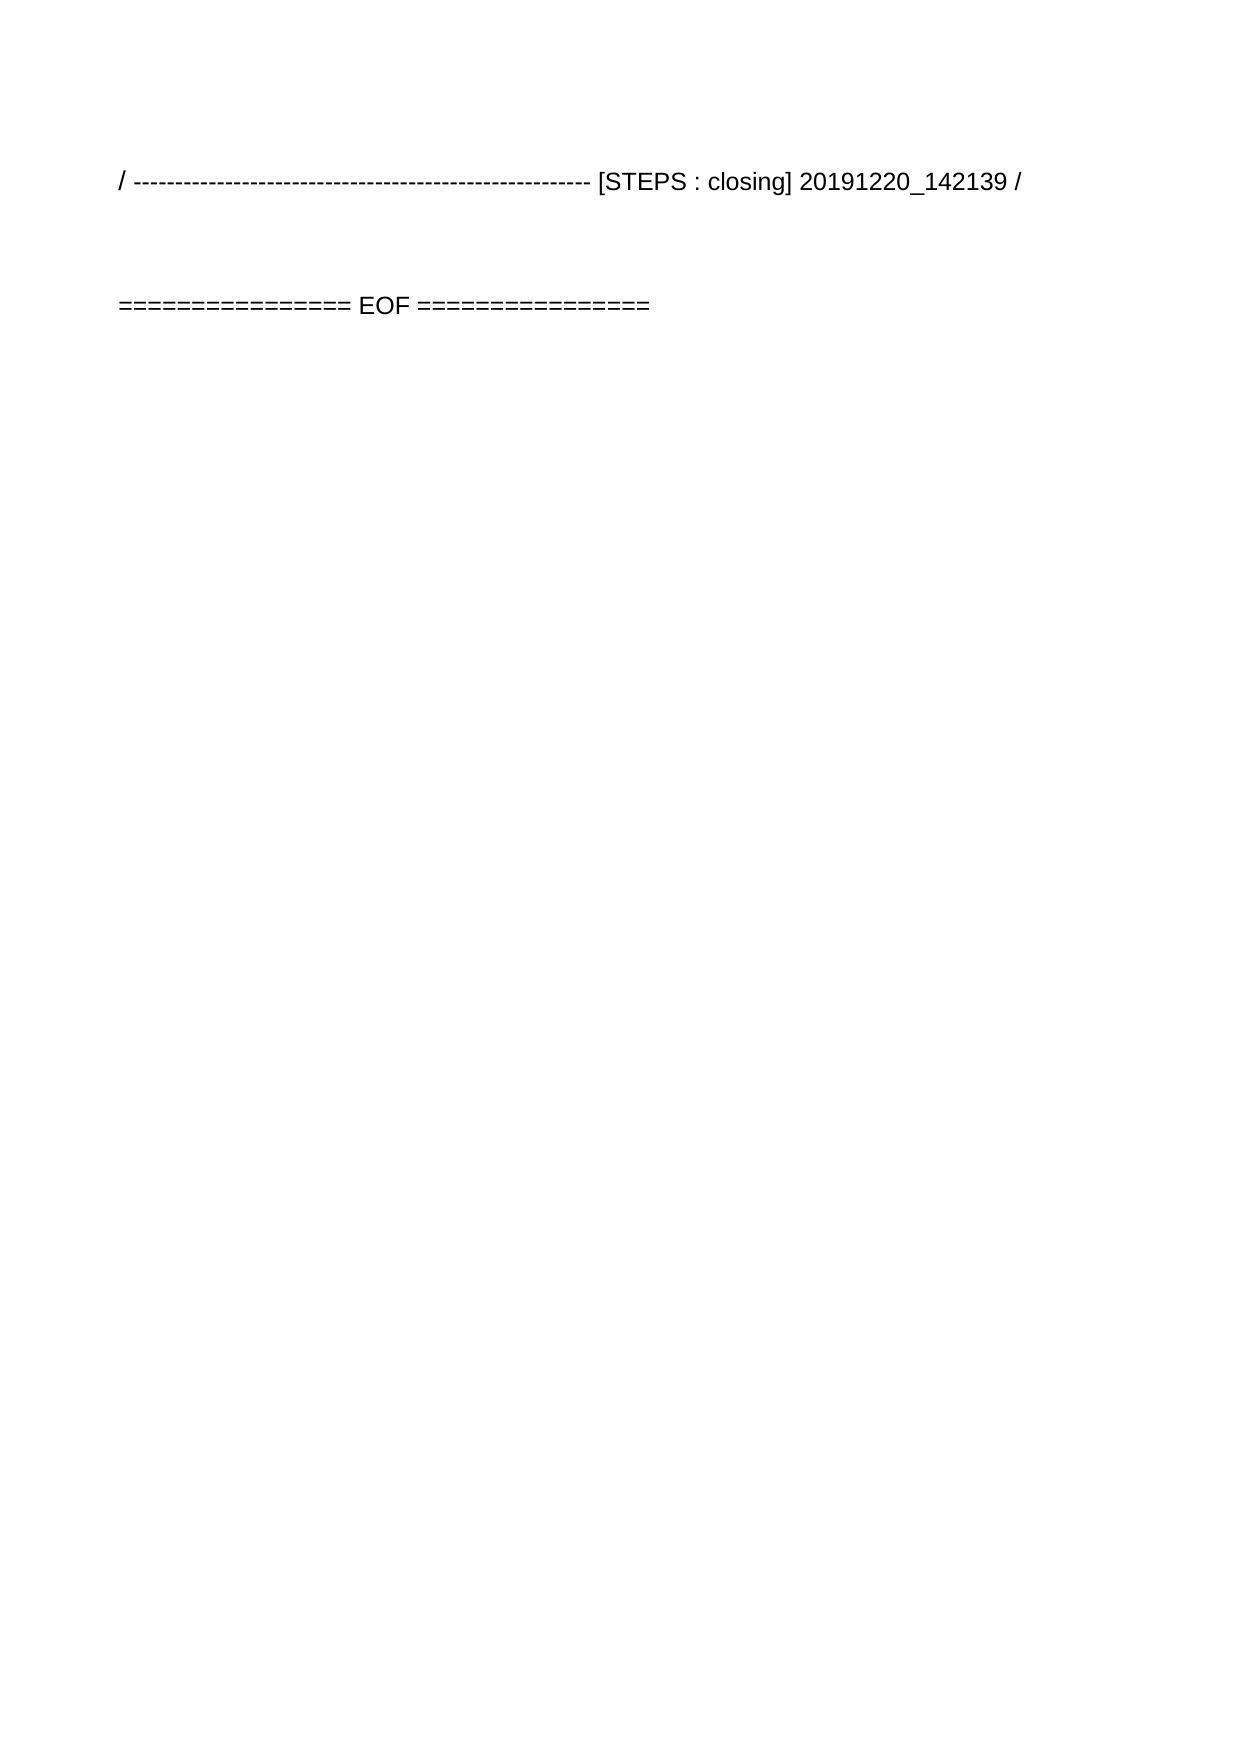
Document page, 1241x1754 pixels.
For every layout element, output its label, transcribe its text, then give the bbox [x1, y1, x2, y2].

text ================ EOF ================ [118, 291, 1122, 320]
text / ------------------------------------------------------- [STEPS : closing] 20191220_142139 / [118, 165, 1122, 196]
